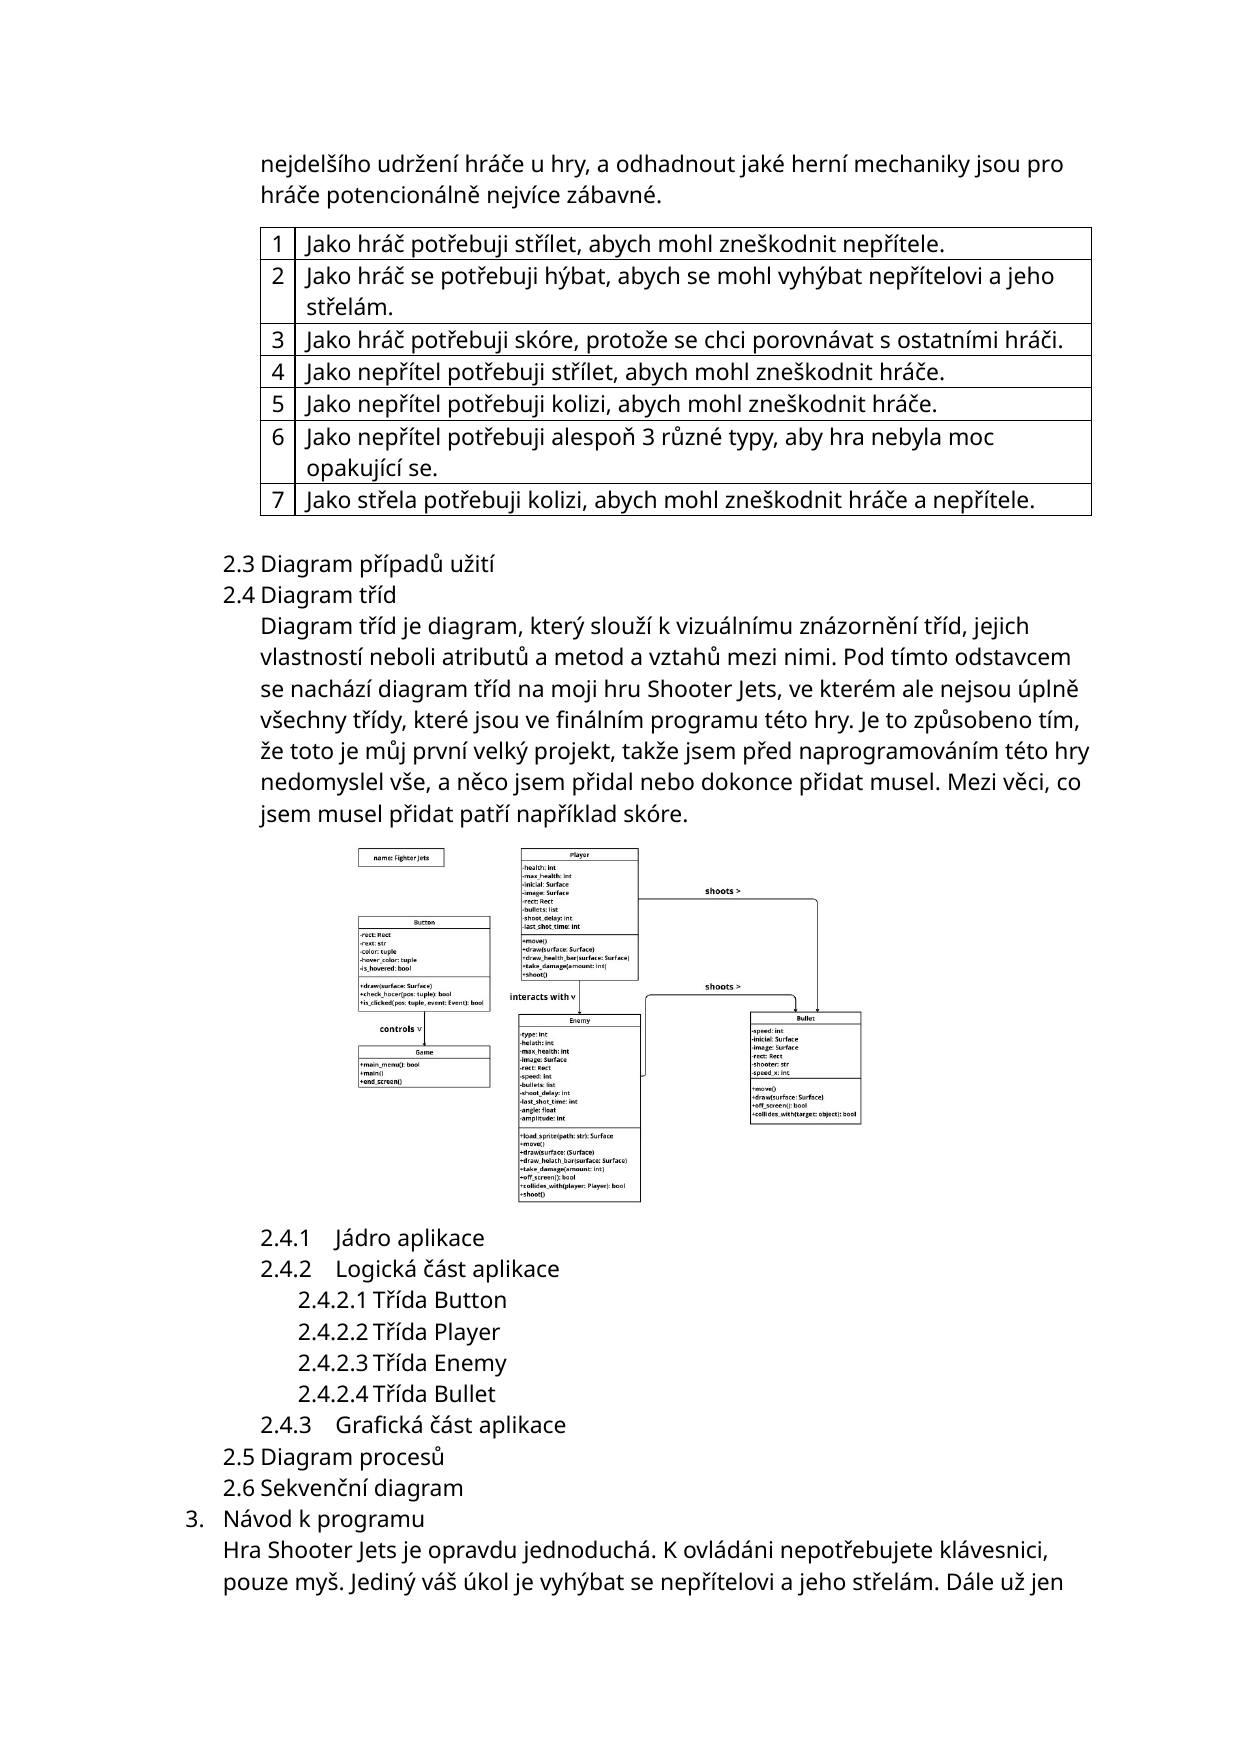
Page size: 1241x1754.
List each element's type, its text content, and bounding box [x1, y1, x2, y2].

table_cell Jako střela potřebuji kolizi, abych mohl zneškodnit hráče a nepřítele. [296, 484, 1091, 515]
table_header Jako hráč potřebuji střílet, abych mohl zneškodnit nepřítele. [296, 228, 1091, 259]
list Třída Player [298, 1315, 1093, 1347]
list Grafická část aplikace [260, 1409, 1093, 1440]
text nejdelšího udržení hráče u hry, a odhadnout jaké herní mechaniky jsou pro hráče potencionálně nejvíce zábavné. [260, 148, 1093, 210]
table_cell Jako nepřítel potřebuji střílet, abych mohl zneškodnit hráče. [296, 356, 1091, 387]
table_cell Jako hráč potřebuji skóre, protože se chci porovnávat s ostatními hráči. [296, 324, 1091, 355]
list Diagram procesů [223, 1440, 1093, 1472]
table_cell 4 [261, 356, 294, 387]
text Hra Shooter Jets je opravdu jednoduchá. K ovládáni nepotřebujete klávesnici, pouze myš. Jediný váš úkol je vyhýbat se nepřítelovi a jeho střelám. Dále už jen [223, 1534, 1093, 1597]
table_cell 5 [261, 388, 294, 419]
list Jádro aplikace [260, 1222, 1093, 1253]
list Sekvenční diagram [223, 1472, 1093, 1503]
table_cell Jako hráč se potřebuji hýbat, abych se mohl vyhýbat nepřítelovi a jeho střelám. [296, 260, 1091, 323]
table_cell 7 [261, 484, 294, 515]
list Návod k programu [185, 1503, 1093, 1534]
table_header 1 [261, 228, 294, 259]
list Logická část aplikace [260, 1253, 1093, 1284]
list Diagram případů užití [223, 548, 1093, 579]
table_cell Jako nepřítel potřebuji kolizi, abych mohl zneškodnit hráče. [296, 388, 1091, 419]
table_cell Jako nepřítel potřebuji alespoň 3 různé typy, aby hra nebyla moc opakující se. [296, 421, 1091, 483]
list Třída Bullet [298, 1378, 1093, 1409]
table_cell 3 [261, 324, 294, 355]
text Diagram tříd je diagram, který slouží k vizuálnímu znázornění tříd, jejich vlastností neboli atributů a metod a vztahů mezi nimi. Pod tímto odstavcem se nachází diagram tříd na moji hru Shooter Jets, ve kterém ale nejsou úplně všechny třídy, které jsou ve finálním programu této hry. Je to způsobeno tím, že toto je můj první velký projekt, takže jsem před naprogramováním této hry nedomyslel vše, a něco jsem přidal nebo dokonce přidat musel. Mezi věci, co jsem musel přidat patří například skóre. [260, 610, 1093, 829]
list Třída Button [298, 1284, 1093, 1315]
table_cell 6 [261, 421, 294, 483]
list Diagram tříd [223, 579, 1093, 610]
table_cell 2 [261, 260, 294, 323]
list Třída Enemy [298, 1347, 1093, 1378]
